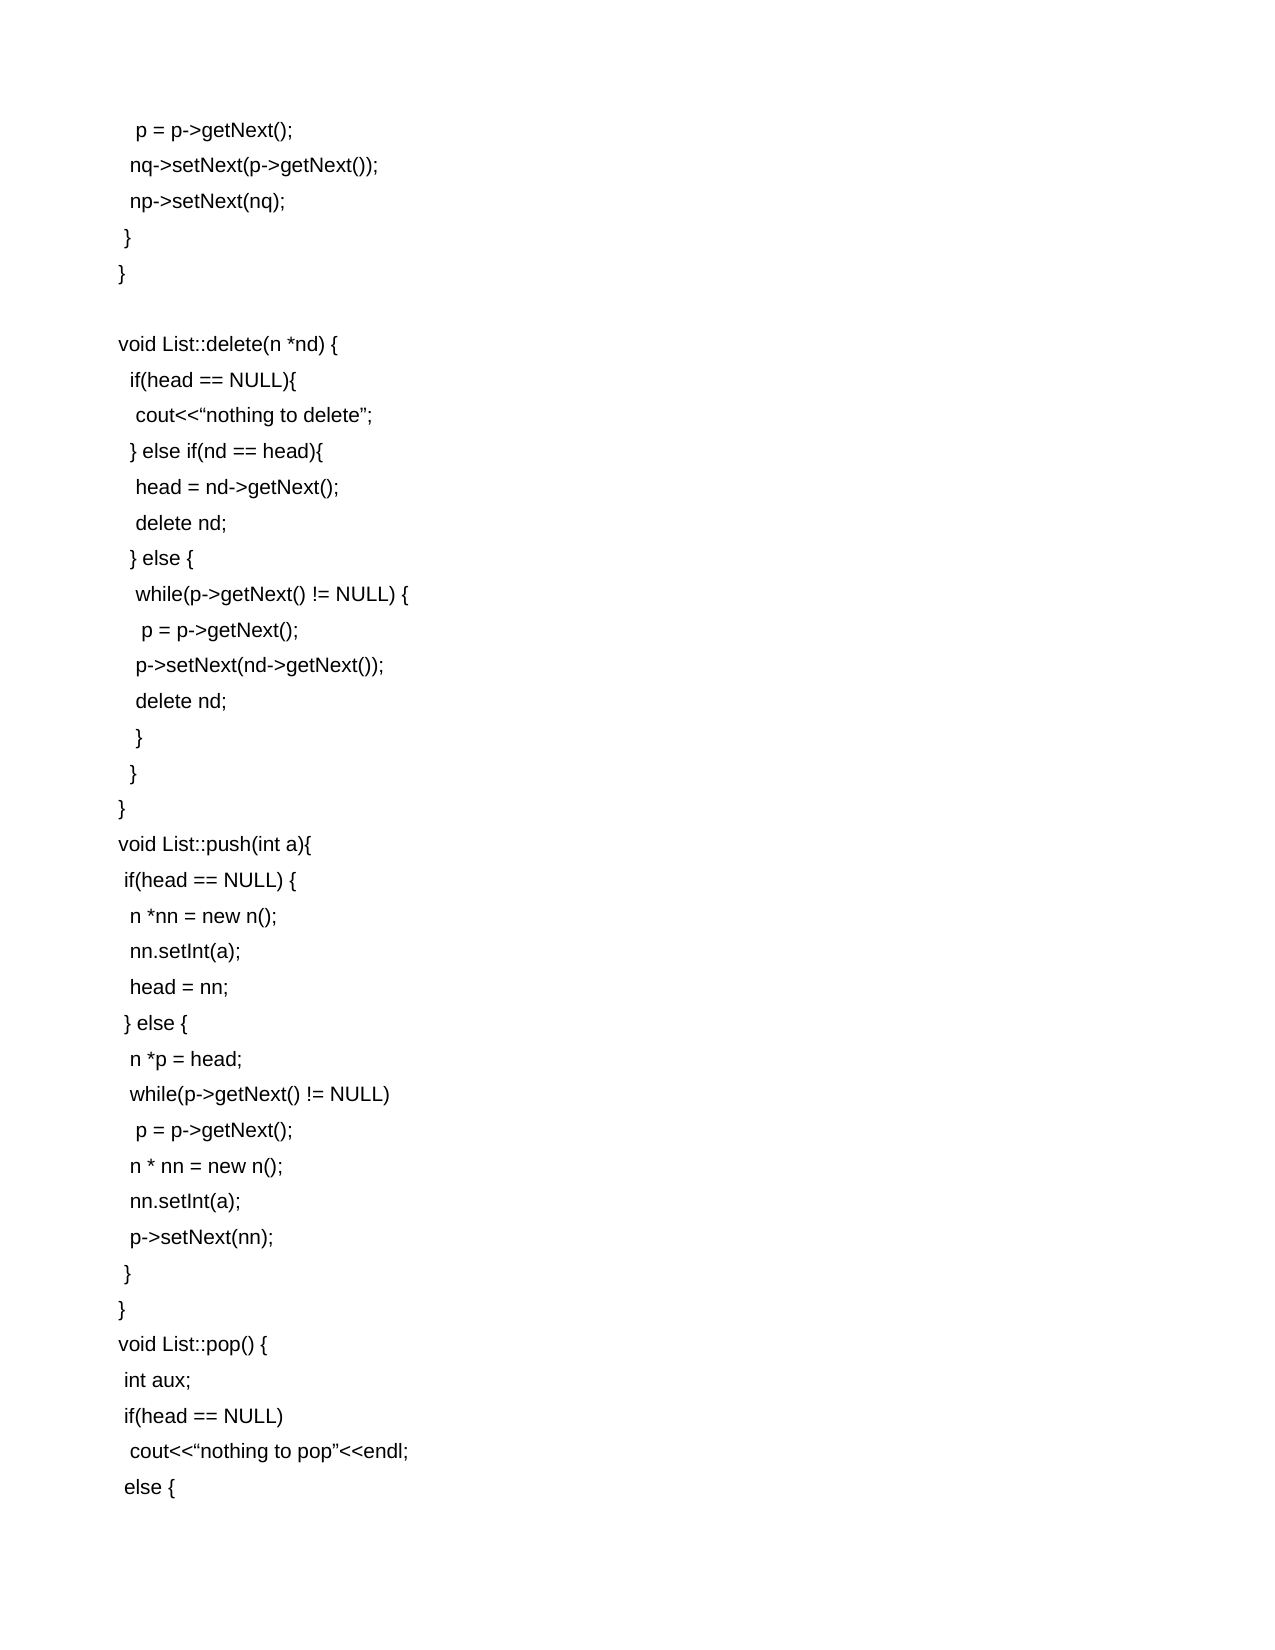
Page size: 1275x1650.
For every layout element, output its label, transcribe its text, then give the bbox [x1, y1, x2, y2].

text } [118, 761, 1157, 784]
text head = nn; [118, 976, 1157, 999]
text } [118, 1261, 1157, 1285]
text int aux; [118, 1369, 1157, 1392]
text void List::delete(n *nd) { [118, 332, 1157, 356]
text } else if(nd == head){ [118, 440, 1157, 463]
text if(head == NULL) { [118, 868, 1157, 892]
text while(p->getNext() != NULL) [118, 1083, 1157, 1106]
text if(head == NULL){ [118, 368, 1157, 391]
text cout<<“nothing to pop”<<endl; [118, 1440, 1157, 1463]
text n *nn = new n(); [118, 904, 1157, 927]
text else { [118, 1476, 1157, 1499]
text n * nn = new n(); [118, 1154, 1157, 1177]
text while(p->getNext() != NULL) { [118, 583, 1157, 606]
text p->setNext(nn); [118, 1226, 1157, 1249]
text delete nd; [118, 690, 1157, 713]
text if(head == NULL) [118, 1404, 1157, 1428]
text nn.setInt(a); [118, 940, 1157, 963]
text p = p->getNext(); [118, 1118, 1157, 1142]
text } [118, 797, 1157, 820]
text } [118, 261, 1157, 284]
text } else { [118, 1011, 1157, 1034]
text } else { [118, 547, 1157, 570]
text void List::pop() { [118, 1333, 1157, 1356]
text } [118, 1297, 1157, 1320]
text p->setNext(nd->getNext()); [118, 654, 1157, 677]
text delete nd; [118, 511, 1157, 534]
text p = p->getNext(); [118, 618, 1157, 642]
text p = p->getNext(); [118, 118, 1157, 141]
text } [118, 726, 1157, 749]
text } [118, 225, 1157, 248]
text cout<<“nothing to delete”; [118, 404, 1157, 427]
text nn.setInt(a); [118, 1190, 1157, 1213]
text nq->setNext(p->getNext()); [118, 154, 1157, 177]
text head = nd->getNext(); [118, 475, 1157, 499]
text void List::push(int a){ [118, 833, 1157, 856]
text np->setNext(nq); [118, 189, 1157, 213]
text n *p = head; [118, 1047, 1157, 1070]
